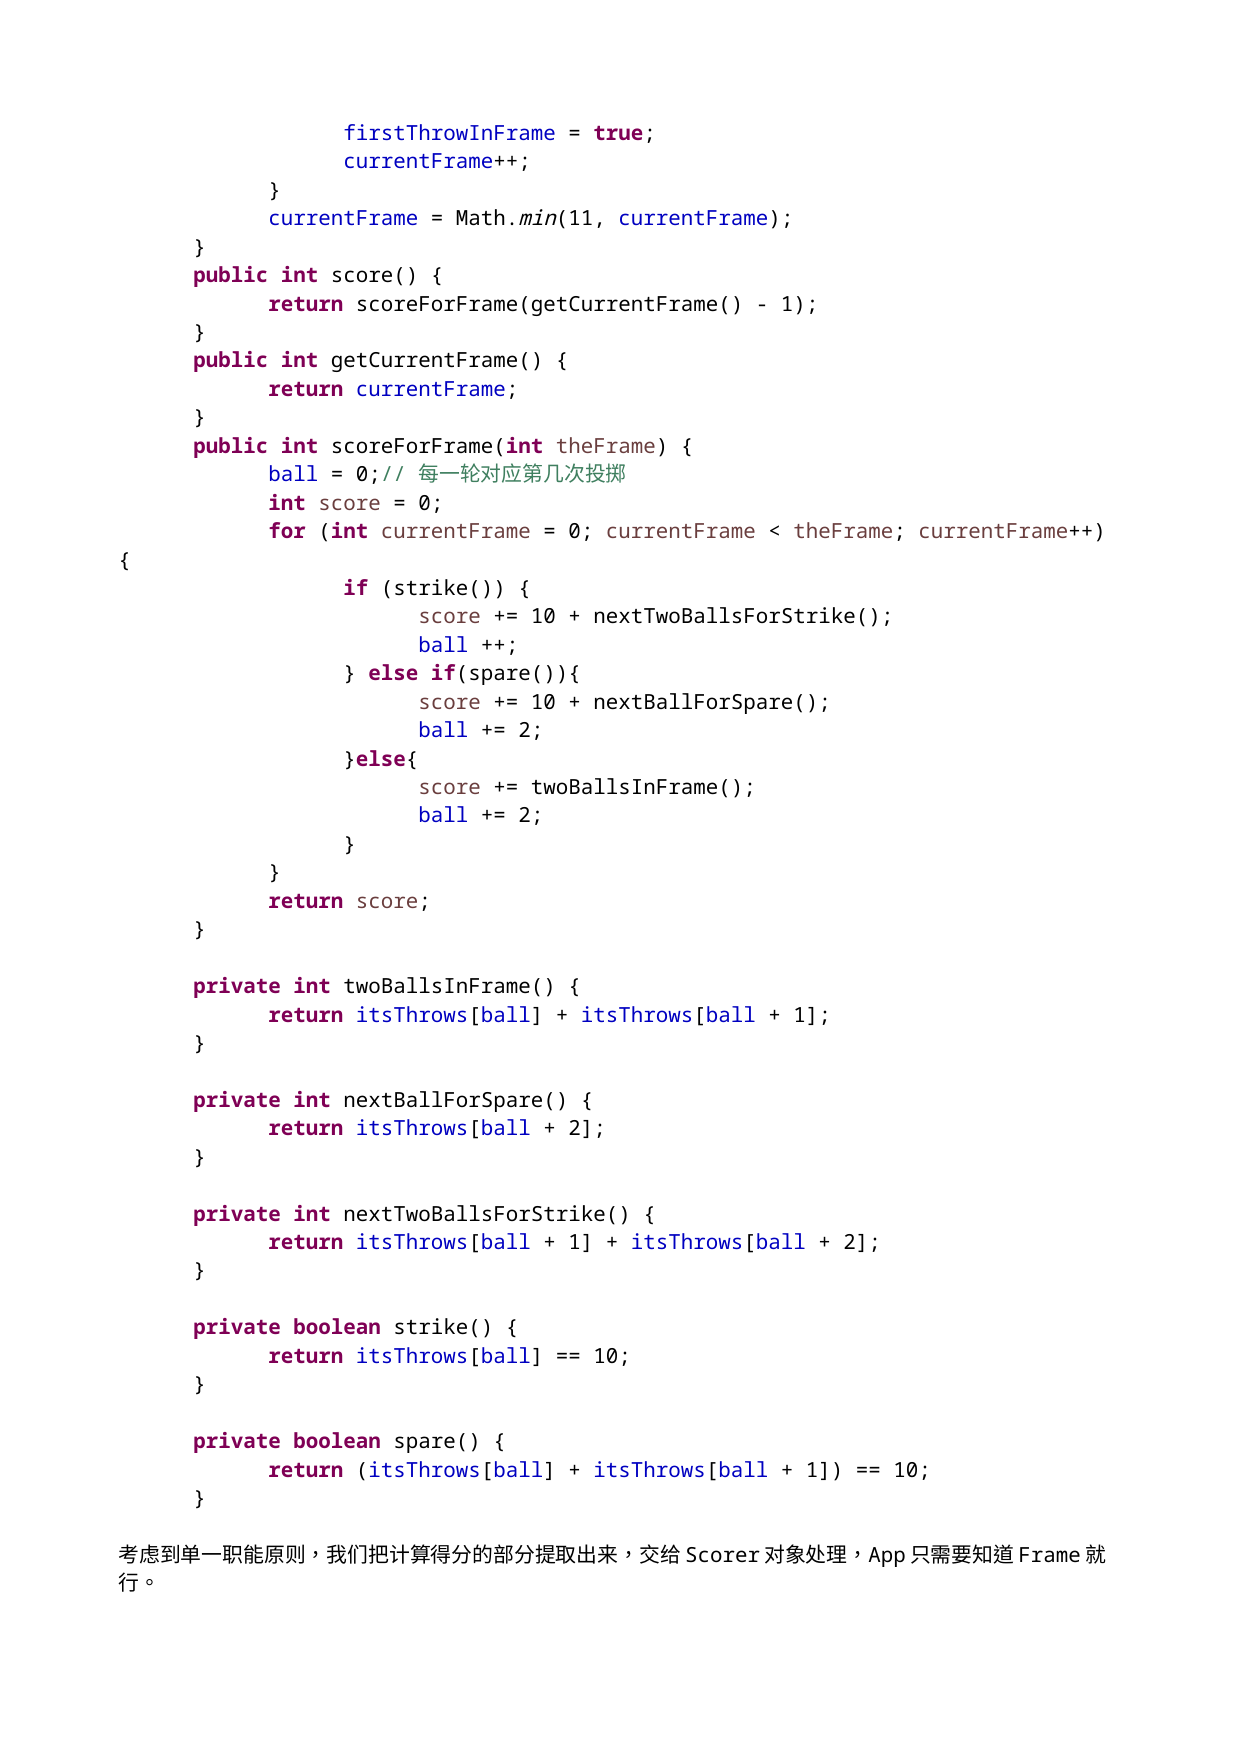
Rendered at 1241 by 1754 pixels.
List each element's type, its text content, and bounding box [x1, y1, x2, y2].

text } [118, 175, 1122, 203]
text public int score() { [118, 260, 1122, 289]
text return currentFrame; [118, 374, 1122, 402]
text } [118, 317, 1122, 346]
text ball ++; [118, 630, 1122, 658]
text return score; [118, 886, 1122, 914]
text int score = 0; [118, 488, 1122, 516]
text ball += 2; [118, 801, 1122, 829]
text return itsThrows[ball + 1] + itsThrows[ball + 2]; [118, 1227, 1122, 1256]
text private int twoBallsInFrame() { [118, 971, 1122, 1000]
text } else if(spare()){ [118, 658, 1122, 687]
text } [118, 1256, 1122, 1284]
text } [118, 857, 1122, 886]
text public int getCurrentFrame() { [118, 346, 1122, 374]
text if (strike()) { [118, 573, 1122, 602]
text score += twoBallsInFrame(); [118, 772, 1122, 801]
text private boolean strike() { [118, 1312, 1122, 1341]
text ball = 0;// 每一轮对应第几次投掷 [118, 459, 1122, 488]
text } [118, 402, 1122, 431]
text } [118, 914, 1122, 943]
text return itsThrows[ball + 2]; [118, 1113, 1122, 1142]
text private boolean spare() { [118, 1426, 1122, 1455]
text for (int currentFrame = 0; currentFrame < theFrame; currentFrame++) { [118, 516, 1122, 573]
text return itsThrows[ball] == 10; [118, 1341, 1122, 1369]
text 考虑到单一职能原则，我们把计算得分的部分提取出来，交给Scorer对象处理，App只需要知道Frame就行。 [118, 1540, 1122, 1597]
text currentFrame++; [118, 147, 1122, 175]
text currentFrame = Math.min(11, currentFrame); [118, 203, 1122, 232]
text score += 10 + nextTwoBallsForStrike(); [118, 602, 1122, 630]
text return (itsThrows[ball] + itsThrows[ball + 1]) == 10; [118, 1455, 1122, 1483]
text private int nextTwoBallsForStrike() { [118, 1199, 1122, 1227]
text score += 10 + nextBallForSpare(); [118, 687, 1122, 715]
text } [118, 1369, 1122, 1398]
text } [118, 829, 1122, 857]
text } [118, 1142, 1122, 1170]
text }else{ [118, 744, 1122, 772]
text } [118, 1028, 1122, 1057]
text return itsThrows[ball] + itsThrows[ball + 1]; [118, 1000, 1122, 1028]
text } [118, 1483, 1122, 1512]
text firstThrowInFrame = true; [118, 118, 1122, 147]
text ball += 2; [118, 715, 1122, 744]
text return scoreForFrame(getCurrentFrame() - 1); [118, 289, 1122, 317]
text public int scoreForFrame(int theFrame) { [118, 431, 1122, 459]
text private int nextBallForSpare() { [118, 1085, 1122, 1113]
text } [118, 232, 1122, 260]
